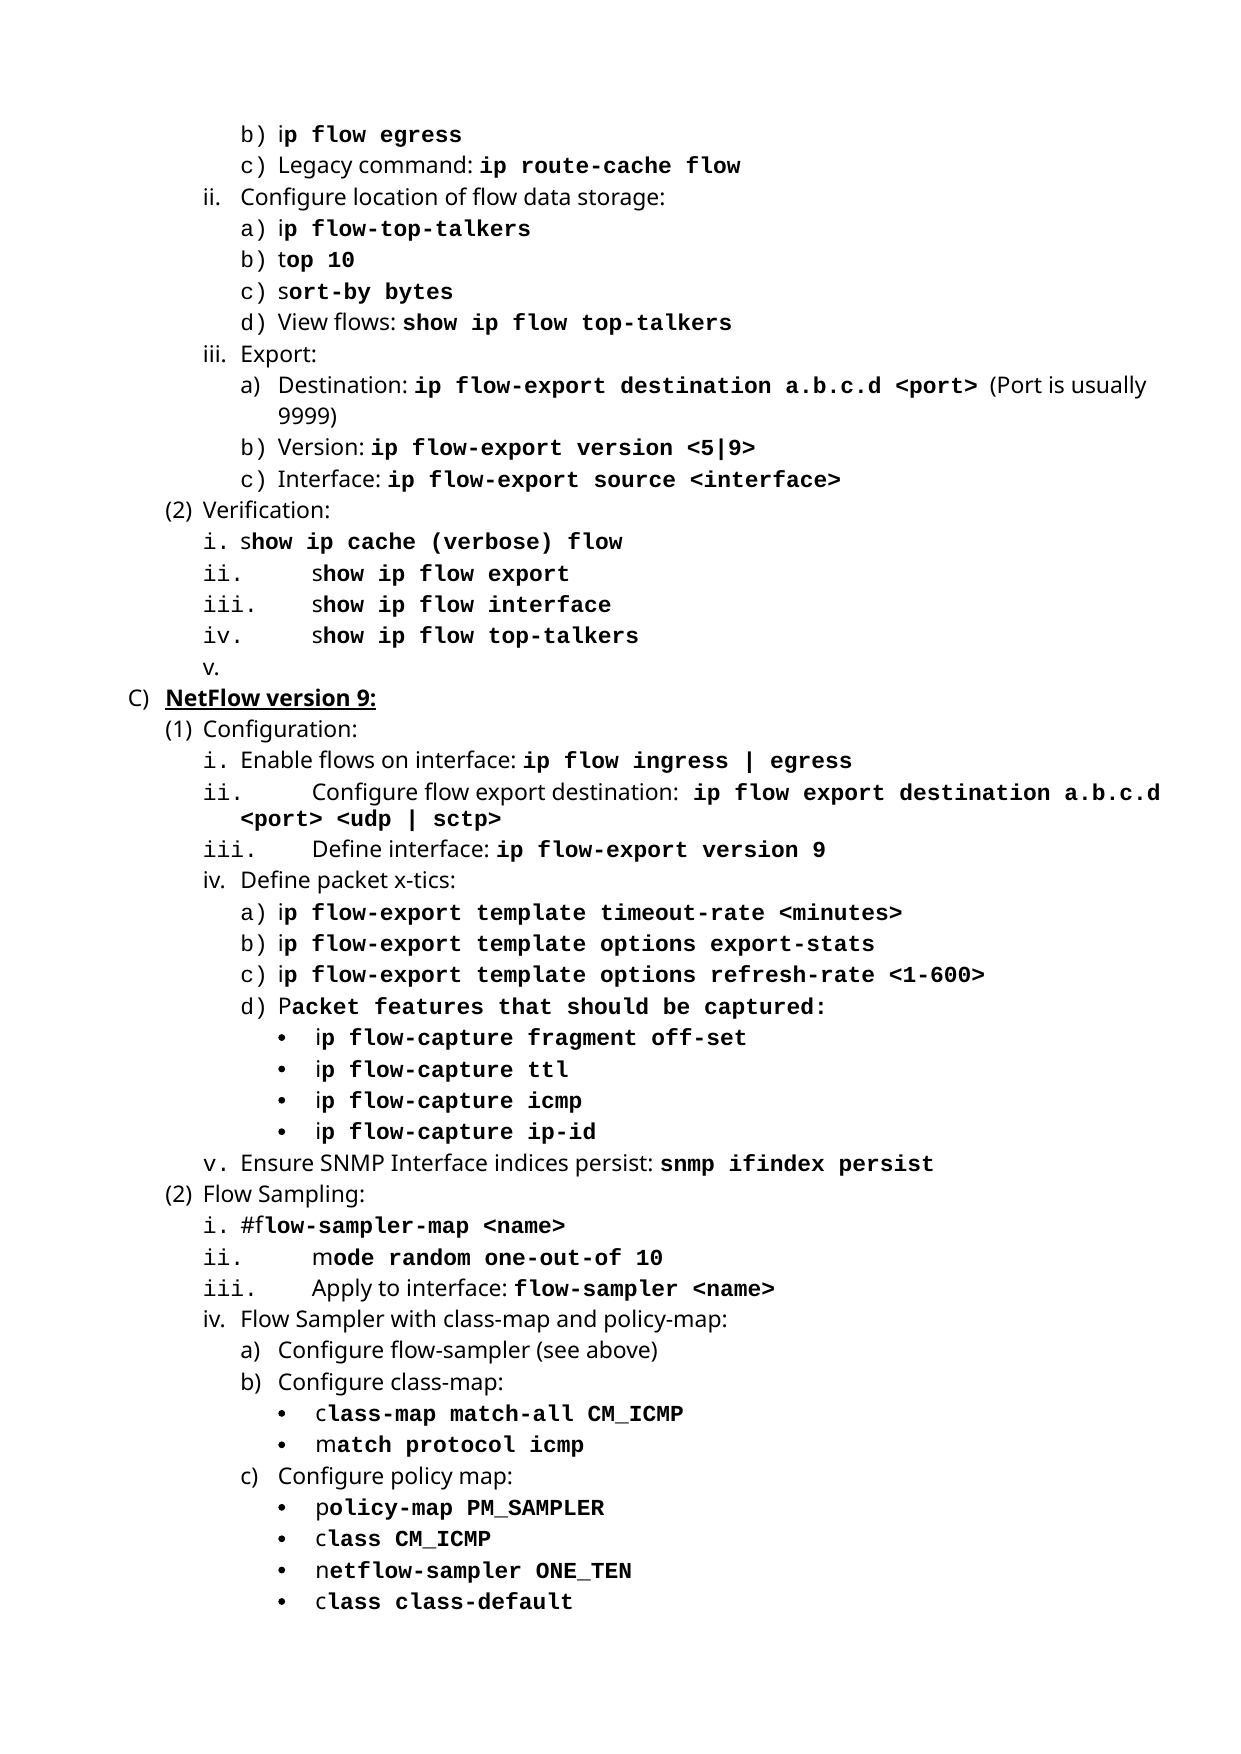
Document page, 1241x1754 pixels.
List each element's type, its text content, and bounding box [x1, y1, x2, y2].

list Configure flow export destination: ip flow export destination a.b.c.d <port> <udp | sctp> [203, 776, 1182, 833]
list Enable flows on interface: ip flow ingress | egress [203, 744, 1182, 776]
list NetFlow version 9: [128, 682, 1182, 713]
list ip flow-capture ip-id [278, 1115, 1182, 1147]
list ip flow-capture fragment off-set [278, 1021, 1182, 1052]
list show ip flow export [203, 557, 1182, 588]
list ip flow-capture ttl [278, 1052, 1182, 1084]
list Define interface: ip flow-export version 9 [203, 833, 1182, 864]
list Export: [203, 337, 1182, 369]
list Legacy command: ip route-cache flow [240, 149, 1182, 181]
list Define packet x-tics: [203, 864, 1182, 896]
list Configure location of flow data storage: [203, 181, 1182, 212]
list class CM_ICMP [278, 1522, 1182, 1554]
list Ensure SNMP Interface indices persist: snmp ifindex persist [203, 1147, 1182, 1178]
list show ip flow interface [203, 588, 1182, 619]
list Interface: ip flow-export source <interface> [240, 463, 1182, 494]
list ip flow-export template options refresh-rate <1-600> [240, 958, 1182, 990]
list View flows: show ip flow top-talkers [240, 306, 1182, 337]
list match protocol icmp [278, 1428, 1182, 1460]
list Destination: ip flow-export destination a.b.c.d <port> (Port is usually 9999) [240, 369, 1182, 431]
list Configure class-map: [240, 1366, 1182, 1397]
list ip flow-capture icmp [278, 1084, 1182, 1115]
list Packet features that should be captured: [240, 990, 1182, 1021]
list class class-default [278, 1585, 1182, 1616]
list ip flow-top-talkers [240, 212, 1182, 243]
list Configure flow-sampler (see above) [240, 1334, 1182, 1366]
list ip flow egress [240, 118, 1182, 149]
list top 10 [240, 243, 1182, 275]
list Flow Sampling: [165, 1178, 1182, 1209]
list class-map match-all CM_ICMP [278, 1397, 1182, 1428]
list policy-map PM_SAMPLER [278, 1491, 1182, 1522]
list Flow Sampler with class-map and policy-map: [203, 1303, 1182, 1334]
list show ip cache (verbose) flow [203, 525, 1182, 557]
list Verification: [165, 494, 1182, 525]
list Version: ip flow-export version <5|9> [240, 431, 1182, 463]
list ip flow-export template timeout-rate <minutes> [240, 896, 1182, 927]
list sort-by bytes [240, 275, 1182, 306]
list #flow-sampler-map <name> [203, 1209, 1182, 1241]
list ip flow-export template options export-stats [240, 927, 1182, 958]
list netflow-sampler ONE_TEN [278, 1554, 1182, 1585]
list mode random one-out-of 10 [203, 1241, 1182, 1272]
list Apply to interface: flow-sampler <name> [203, 1272, 1182, 1303]
list Configure policy map: [240, 1460, 1182, 1491]
list show ip flow top-talkers [203, 619, 1182, 651]
list Configuration: [165, 713, 1182, 744]
